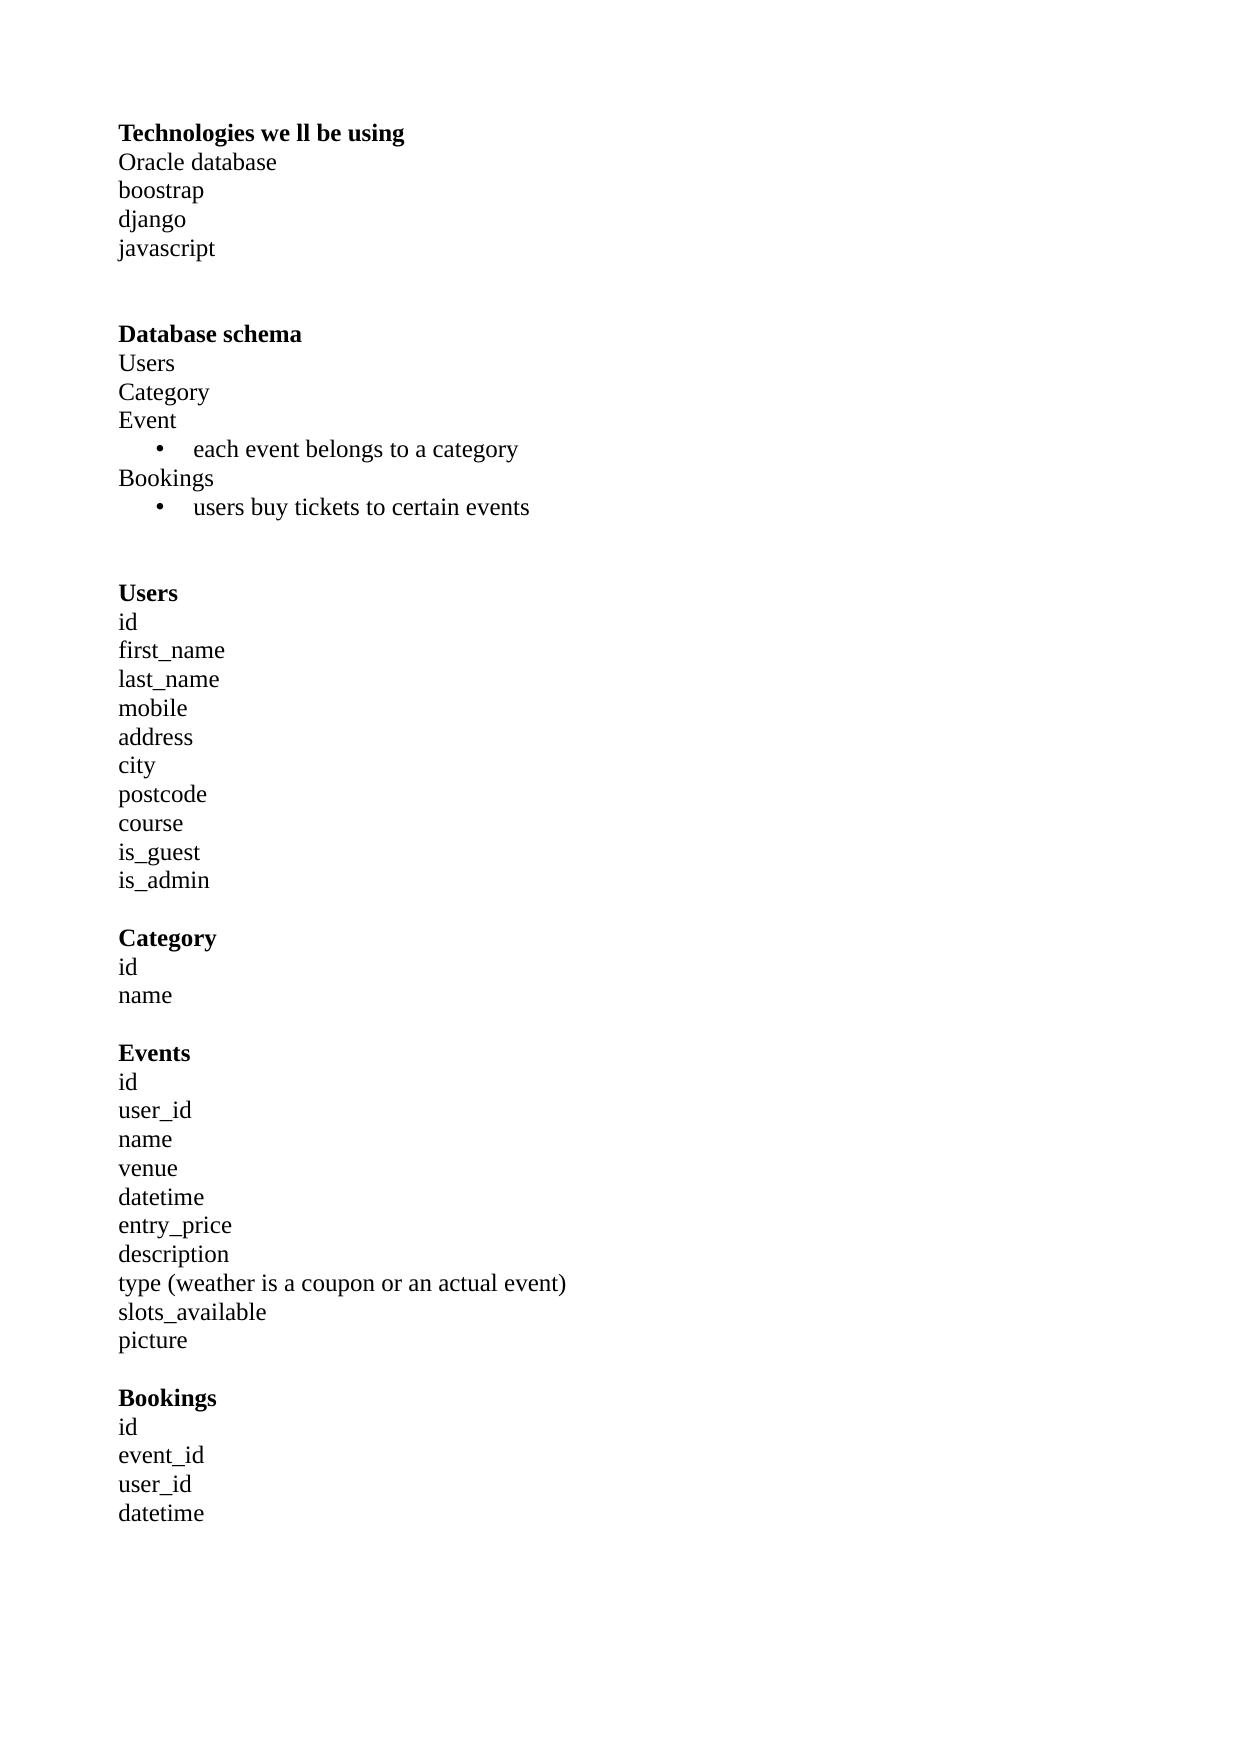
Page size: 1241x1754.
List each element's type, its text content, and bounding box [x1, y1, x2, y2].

text Oracle database [118, 147, 1122, 176]
text slots_available [118, 1297, 1122, 1326]
text course [118, 808, 1122, 837]
list each event belongs to a category [156, 434, 1122, 463]
text Bookings [118, 463, 1122, 492]
text name [118, 981, 1122, 1009]
text id [118, 1067, 1122, 1096]
text Database schema [118, 319, 1122, 348]
text datetime [118, 1498, 1122, 1527]
list users buy tickets to certain events [156, 492, 1122, 521]
text address [118, 722, 1122, 751]
text Bookings [118, 1383, 1122, 1412]
text type (weather is a coupon or an actual event) [118, 1268, 1122, 1297]
text postcode [118, 779, 1122, 808]
text user_id [118, 1096, 1122, 1124]
text is_guest [118, 837, 1122, 866]
text Technologies we ll be using [118, 118, 1122, 147]
text javascript [118, 233, 1122, 262]
text mobile [118, 693, 1122, 722]
text boostrap [118, 176, 1122, 204]
text venue [118, 1153, 1122, 1182]
text Users [118, 348, 1122, 377]
text picture [118, 1326, 1122, 1354]
text datetime [118, 1182, 1122, 1211]
text city [118, 751, 1122, 779]
text event_id [118, 1441, 1122, 1469]
text Users [118, 578, 1122, 607]
text id [118, 607, 1122, 636]
text django [118, 204, 1122, 233]
text Events [118, 1038, 1122, 1067]
text id [118, 952, 1122, 981]
text entry_price [118, 1211, 1122, 1239]
text name [118, 1124, 1122, 1153]
text user_id [118, 1469, 1122, 1498]
text Event [118, 406, 1122, 434]
text last_name [118, 664, 1122, 693]
text id [118, 1412, 1122, 1441]
text first_name [118, 636, 1122, 664]
text description [118, 1239, 1122, 1268]
text Category [118, 923, 1122, 952]
text is_admin [118, 866, 1122, 894]
text Category [118, 377, 1122, 406]
